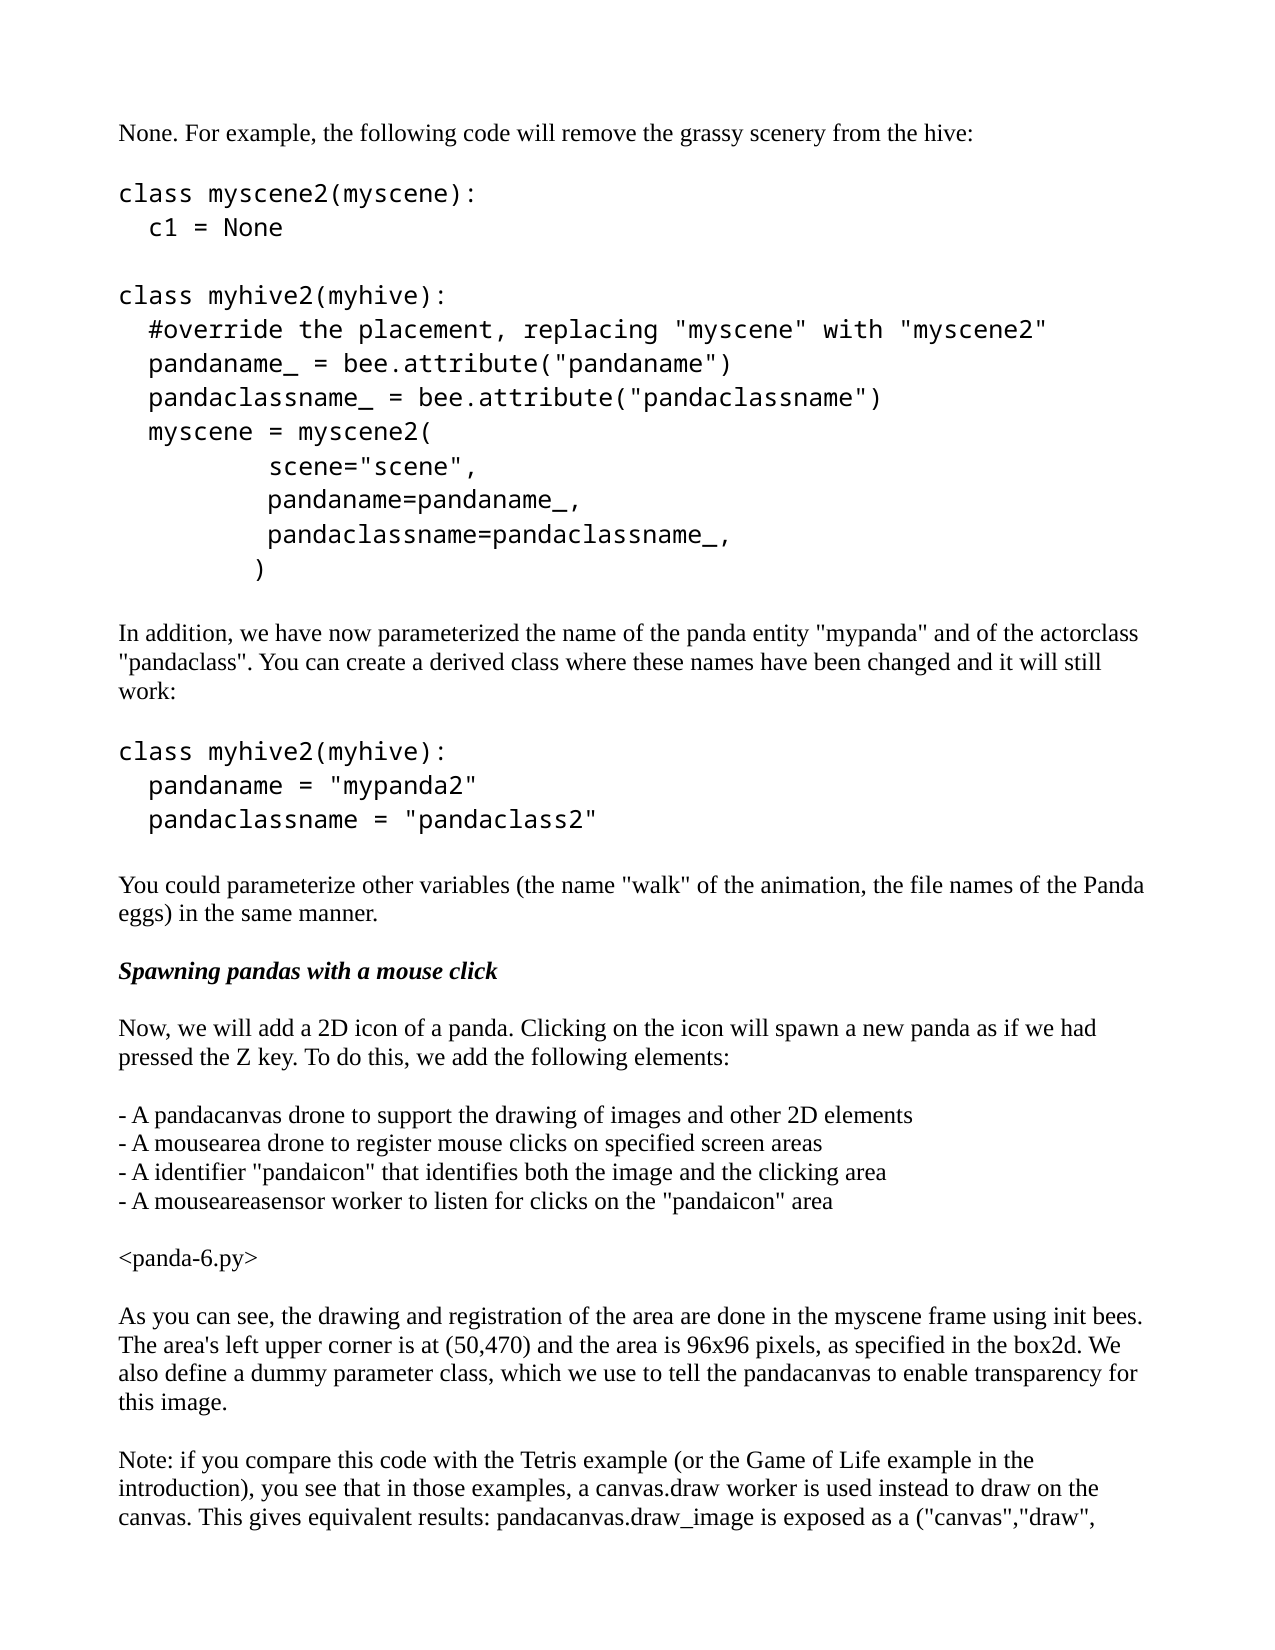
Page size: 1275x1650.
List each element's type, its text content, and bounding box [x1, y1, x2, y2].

text pandaclassname = "pandaclass2" [118, 802, 1157, 836]
text ) [118, 550, 1157, 584]
text As you can see, the drawing and registration of the area are done in the myscene frame using init bees. The area's left upper corner is at (50,470) and the area is 96x96 pixels, as specified in the box2d. We also define a dummy parameter class, which we use to tell the pandacanvas to enable transparency for this image. [118, 1301, 1157, 1416]
text #override the placement, replacing "myscene" with "myscene2" [118, 312, 1157, 346]
text Spawning pandas with a mouse click [118, 956, 1157, 985]
text class myscene2(myscene): [118, 176, 1157, 210]
text - A mousearea drone to register mouse clicks on specified screen areas [118, 1128, 1157, 1157]
text scene="scene", [118, 448, 1157, 482]
text - A pandacanvas drone to support the drawing of images and other 2D elements [118, 1100, 1157, 1128]
text <panda-6.py> [118, 1243, 1157, 1272]
text You could parameterize other variables (the name "walk" of the animation, the file names of the Panda eggs) in the same manner. [118, 870, 1157, 927]
text Now, we will add a 2D icon of a panda. Clicking on the icon will spawn a new panda as if we had pressed the Z key. To do this, we add the following elements: [118, 1013, 1157, 1071]
text pandaclassname=pandaclassname_, [118, 516, 1157, 550]
text pandaname = "mypanda2" [118, 767, 1157, 802]
text c1 = None [118, 210, 1157, 244]
text pandaname_ = bee.attribute("pandaname") [118, 346, 1157, 380]
text - A identifier "pandaicon" that identifies both the image and the clicking area [118, 1157, 1157, 1186]
text Note: if you compare this code with the Tetris example (or the Game of Life example in the introduction), you see that in those examples, a canvas.draw worker is used instead to draw on the canvas. This gives equivalent results: pandacanvas.draw_image is exposed as a ("canvas","draw", [118, 1445, 1157, 1531]
text myscene = myscene2( [118, 414, 1157, 448]
text None. For example, the following code will remove the grassy scenery from the hive: [118, 118, 1157, 147]
text In addition, we have now parameterized the name of the panda entity "mypanda" and of the actorclass "pandaclass". You can create a derived class where these names have been changed and it will still work: [118, 618, 1157, 705]
text pandaname=pandaname_, [118, 482, 1157, 516]
text - A mouseareasensor worker to listen for clicks on the "pandaicon" area [118, 1186, 1157, 1215]
text class myhive2(myhive): [118, 278, 1157, 312]
text pandaclassname_ = bee.attribute("pandaclassname") [118, 380, 1157, 414]
text class myhive2(myhive): [118, 733, 1157, 767]
